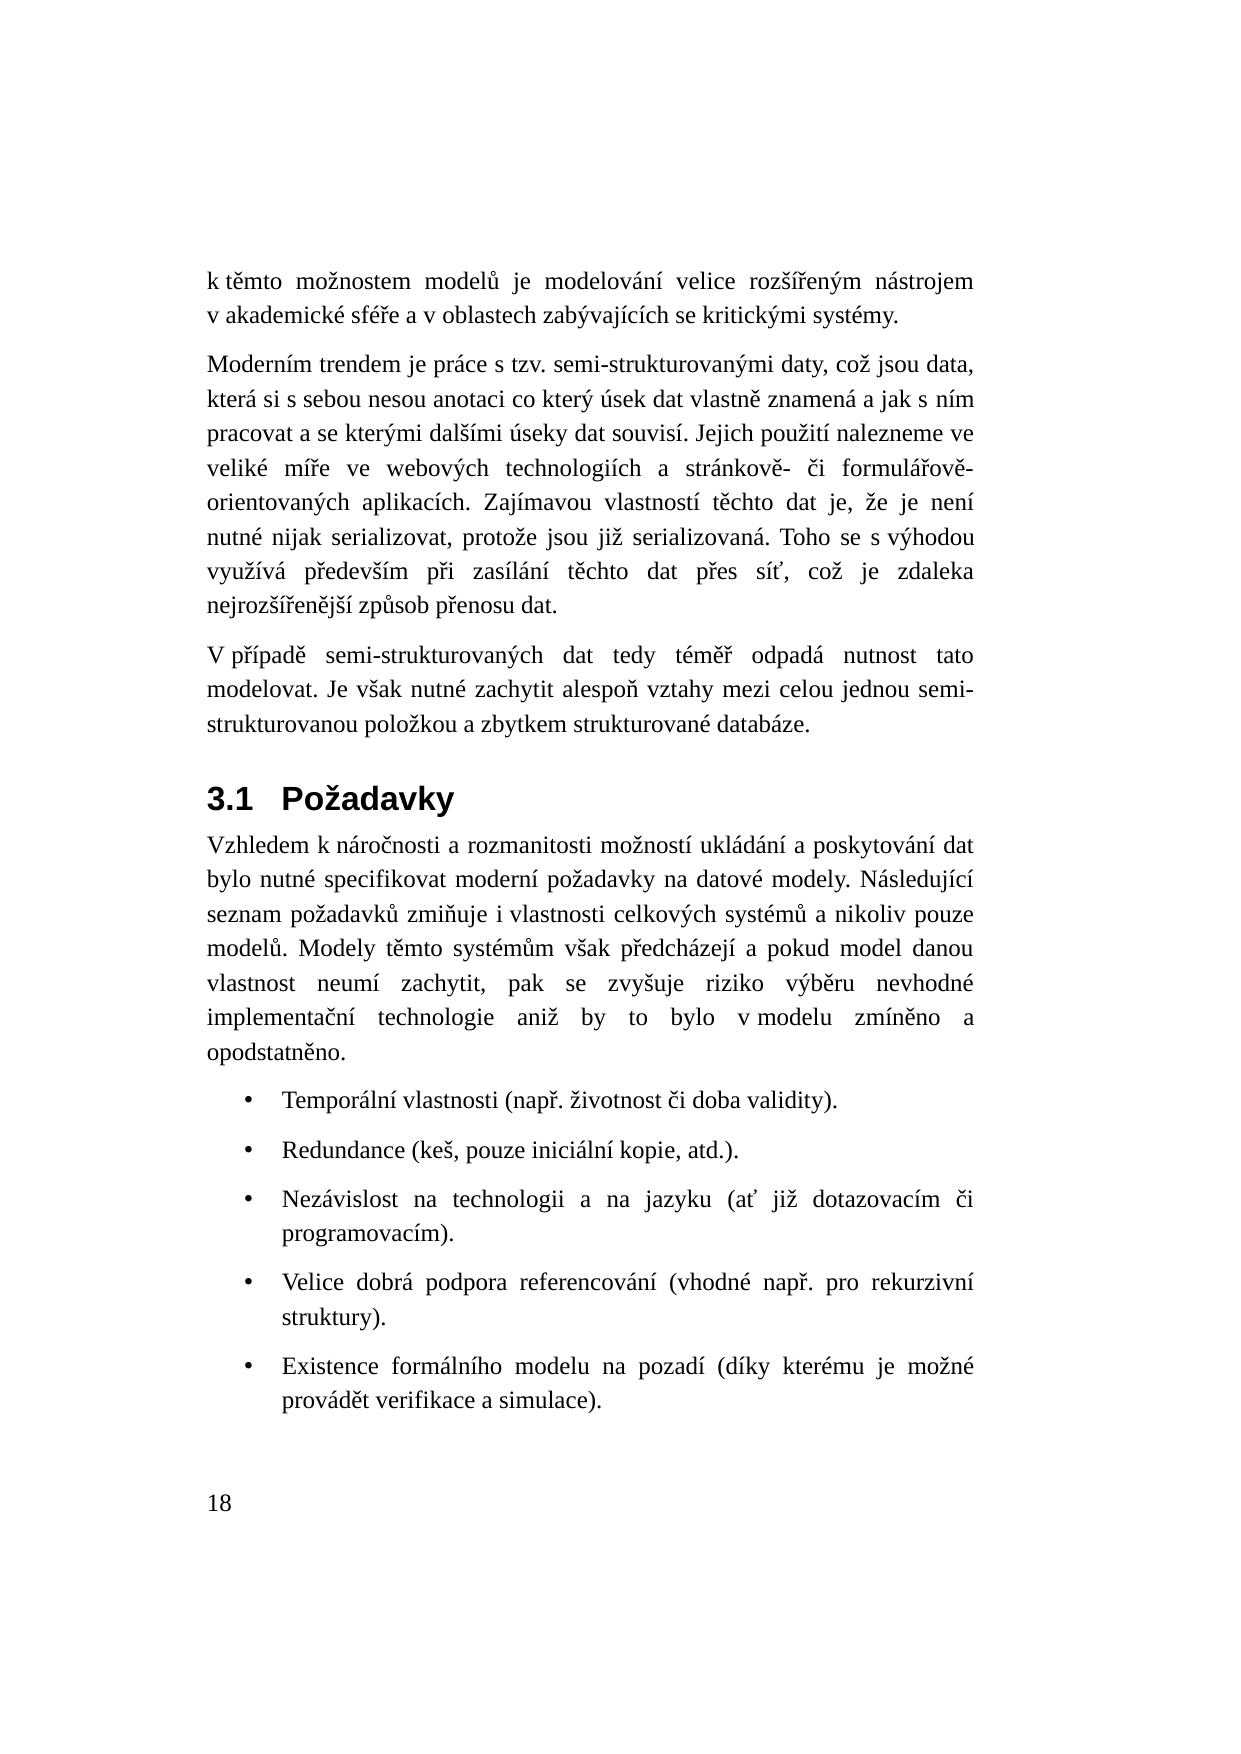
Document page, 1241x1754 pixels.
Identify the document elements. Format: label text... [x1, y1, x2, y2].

subtitle Požadavky [207, 778, 974, 817]
subtitle k těmto možnostem modelů je modelování velice rozšířeným nástrojem v akademické sféře a v oblastech zabývajících se kritickými systémy. [207, 266, 974, 329]
text Vzhledem k náročnosti a rozmanitosti možností ukládání a poskytování dat bylo nutné specifikovat moderní požadavky na datové modely. Následující seznam požadavků zmiňuje i vlastnosti celkových systémů a nikoliv pouze modelů. Modely těmto systémům však předcházejí a pokud model danou vlastnost neumí zachytit, pak se zvyšuje riziko výběru nevhodné implementační technologie aniž by to bylo v modelu zmíněno a opodstatněno. [207, 830, 974, 1065]
list Existence formálního modelu na pozadí (díky kterému je možné provádět verifikace a simulace). [244, 1351, 974, 1414]
list Nezávislost na technologii a na jazyku (ať již dotazovacím či programovacím). [244, 1184, 974, 1247]
list Redundance (keš, pouze iniciální kopie, atd.). [244, 1135, 974, 1163]
list Velice dobrá podpora referencování (vhodné např. pro rekurzivní struktury). [244, 1267, 974, 1331]
subtitle V případě semi-strukturovaných dat tedy téměř odpadá nutnost tato modelovat. Je však nutné zachytit alespoň vztahy mezi celou jednou semi-strukturovanou položkou a zbytkem strukturované databáze. [207, 640, 974, 737]
subtitle Moderním trendem je práce s tzv. semi-strukturovanými daty, což jsou data, která si s sebou nesou anotaci co který úsek dat vlastně znamená a jak s ním pracovat a se kterými dalšími úseky dat souvisí. Jejich použití nalezneme ve veliké míře ve webových technologiích a stránkově- či formulářově-orientovaných aplikacích. Zajímavou vlastností těchto dat je, že je není nutné nijak serializovat, protože jsou již serializovaná. Toho se s výhodou využívá především při zasílání těchto dat přes síť, což je zdaleka nejrozšířenější způsob přenosu dat. [207, 349, 974, 619]
list Temporální vlastnosti (např. životnost či doba validity). [244, 1086, 974, 1114]
